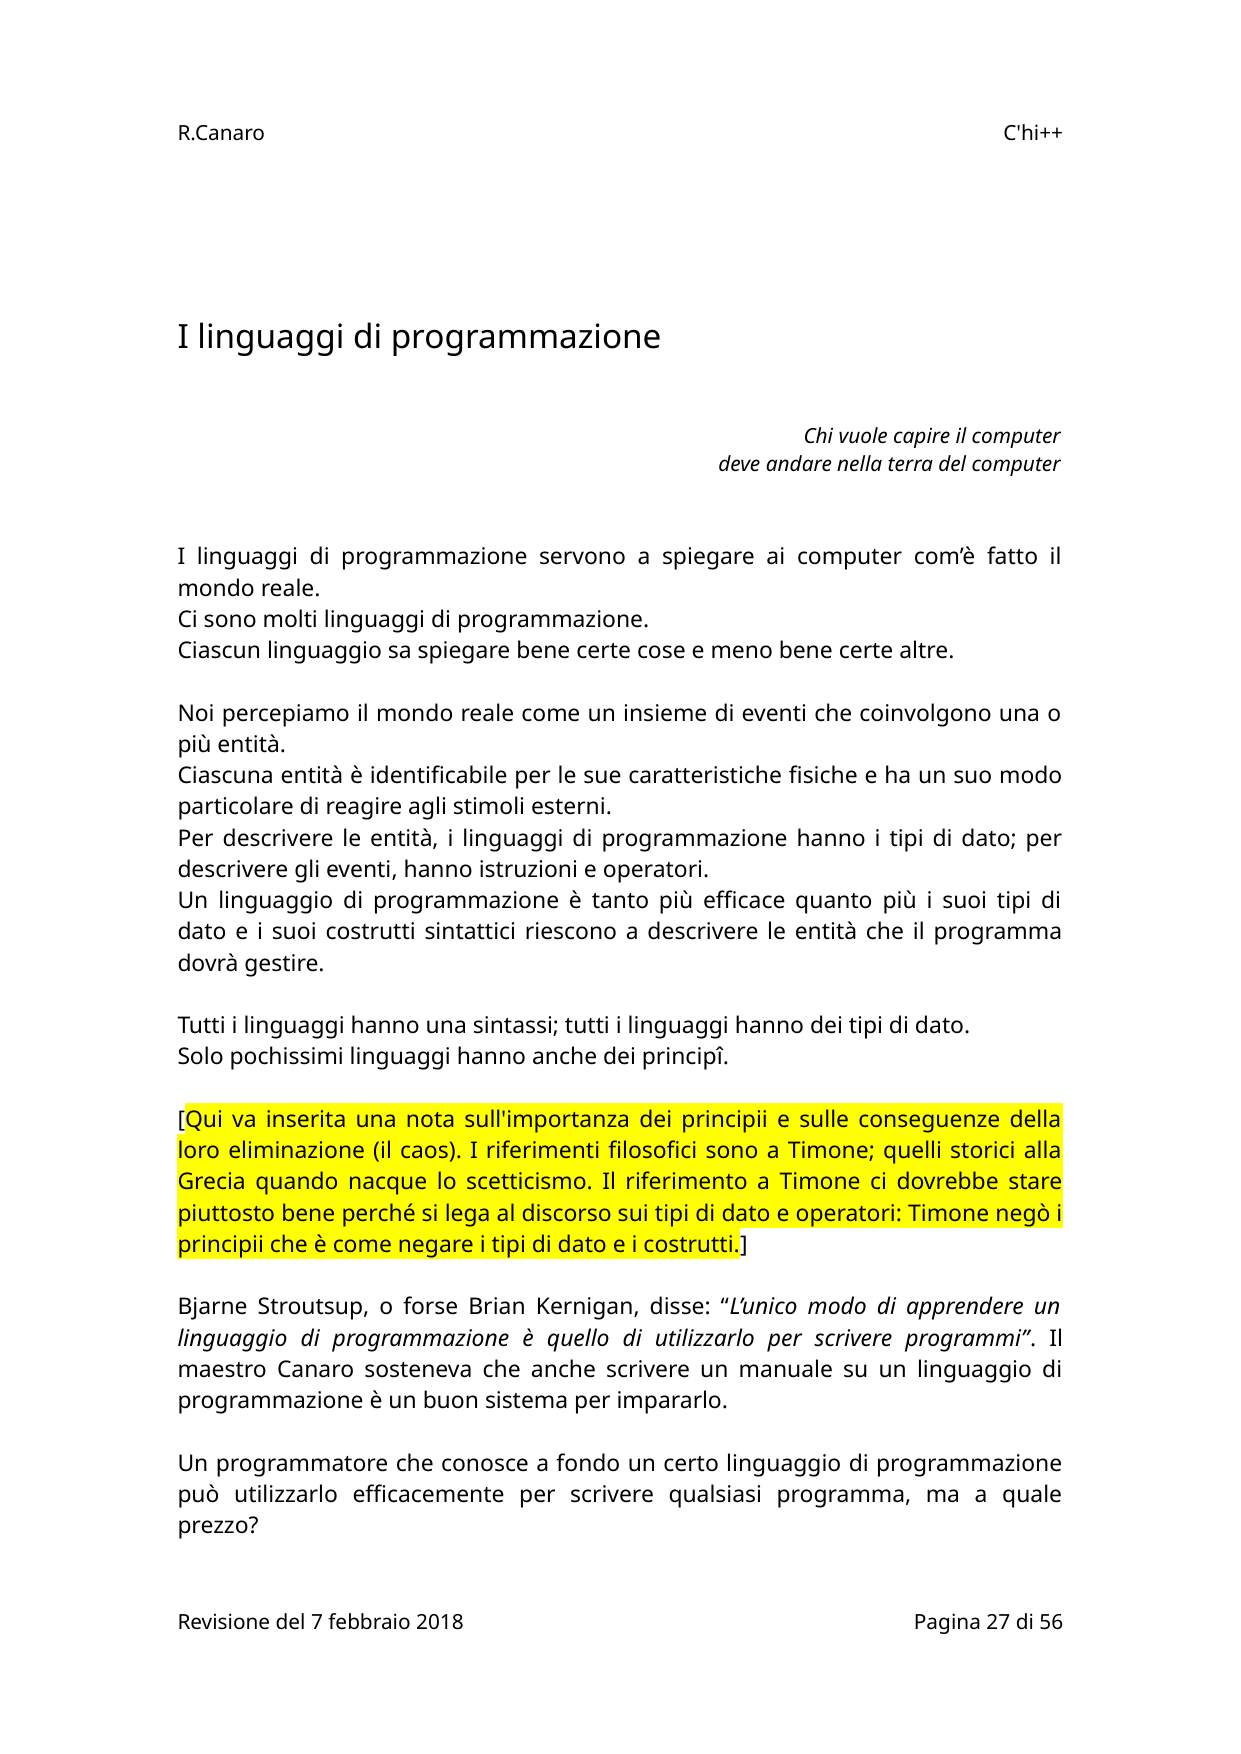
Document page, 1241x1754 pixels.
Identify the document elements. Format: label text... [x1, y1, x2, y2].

text Noi percepiamo il mondo reale come un insieme di eventi che coinvolgono una o più entità. [177, 696, 1063, 759]
text Un programmatore che conosce a fondo un certo linguaggio di programmazione può utilizzarlo efficacemente per scrivere qualsiasi programma, ma a quale prezzo? [177, 1446, 1063, 1540]
text Solo pochissimi linguaggi hanno anche dei principî. [177, 1040, 1063, 1071]
text Chi vuole capire il computer [177, 421, 1063, 449]
text Ciascuna entità è identificabile per le sue caratteristiche fisiche e ha un suo modo particolare di reagire agli stimoli esterni. [177, 759, 1063, 821]
text Per descrivere le entità, i linguaggi di programmazione hanno i tipi di dato; per descrivere gli eventi, hanno istruzioni e operatori. [177, 821, 1063, 884]
text deve andare nella terra del computer [177, 449, 1063, 478]
text Tutti i linguaggi hanno una sintassi; tutti i linguaggi hanno dei tipi di dato. [177, 1009, 1063, 1040]
text Bjarne Stroutsup, o forse Brian Kernigan, disse: “L’unico modo di apprendere un linguaggio di programmazione è quello di utilizzarlo per scrivere programmi”. Il maestro Canaro sosteneva che anche scrivere un manuale su un linguaggio di programmazione è un buon sistema per impararlo. [177, 1290, 1063, 1415]
text Un linguaggio di programmazione è tanto più efficace quanto più i suoi tipi di dato e i suoi costrutti sintattici riescono a descrivere le entità che il programma dovrà gestire. [177, 884, 1063, 978]
text [Qui va inserita una nota sull'importanza dei principii e sulle conseguenze della loro eliminazione (il caos). I riferimenti filosofici sono a Timone; quelli storici alla Grecia quando nacque lo scetticismo. Il riferimento a Timone ci dovrebbe stare piuttosto bene perché si lega al discorso sui tipi di dato e operatori: Timone negò i principii che è come negare i tipi di dato e i costrutti.] [177, 1103, 1063, 1259]
text Ci sono molti linguaggi di programmazione. [177, 603, 1063, 634]
subtitle I linguaggi di programmazione [177, 313, 1063, 358]
text I linguaggi di programmazione servono a spiegare ai computer com’è fatto il mondo reale. [177, 540, 1063, 603]
text Ciascun linguaggio sa spiegare bene certe cose e meno bene certe altre. [177, 634, 1063, 665]
